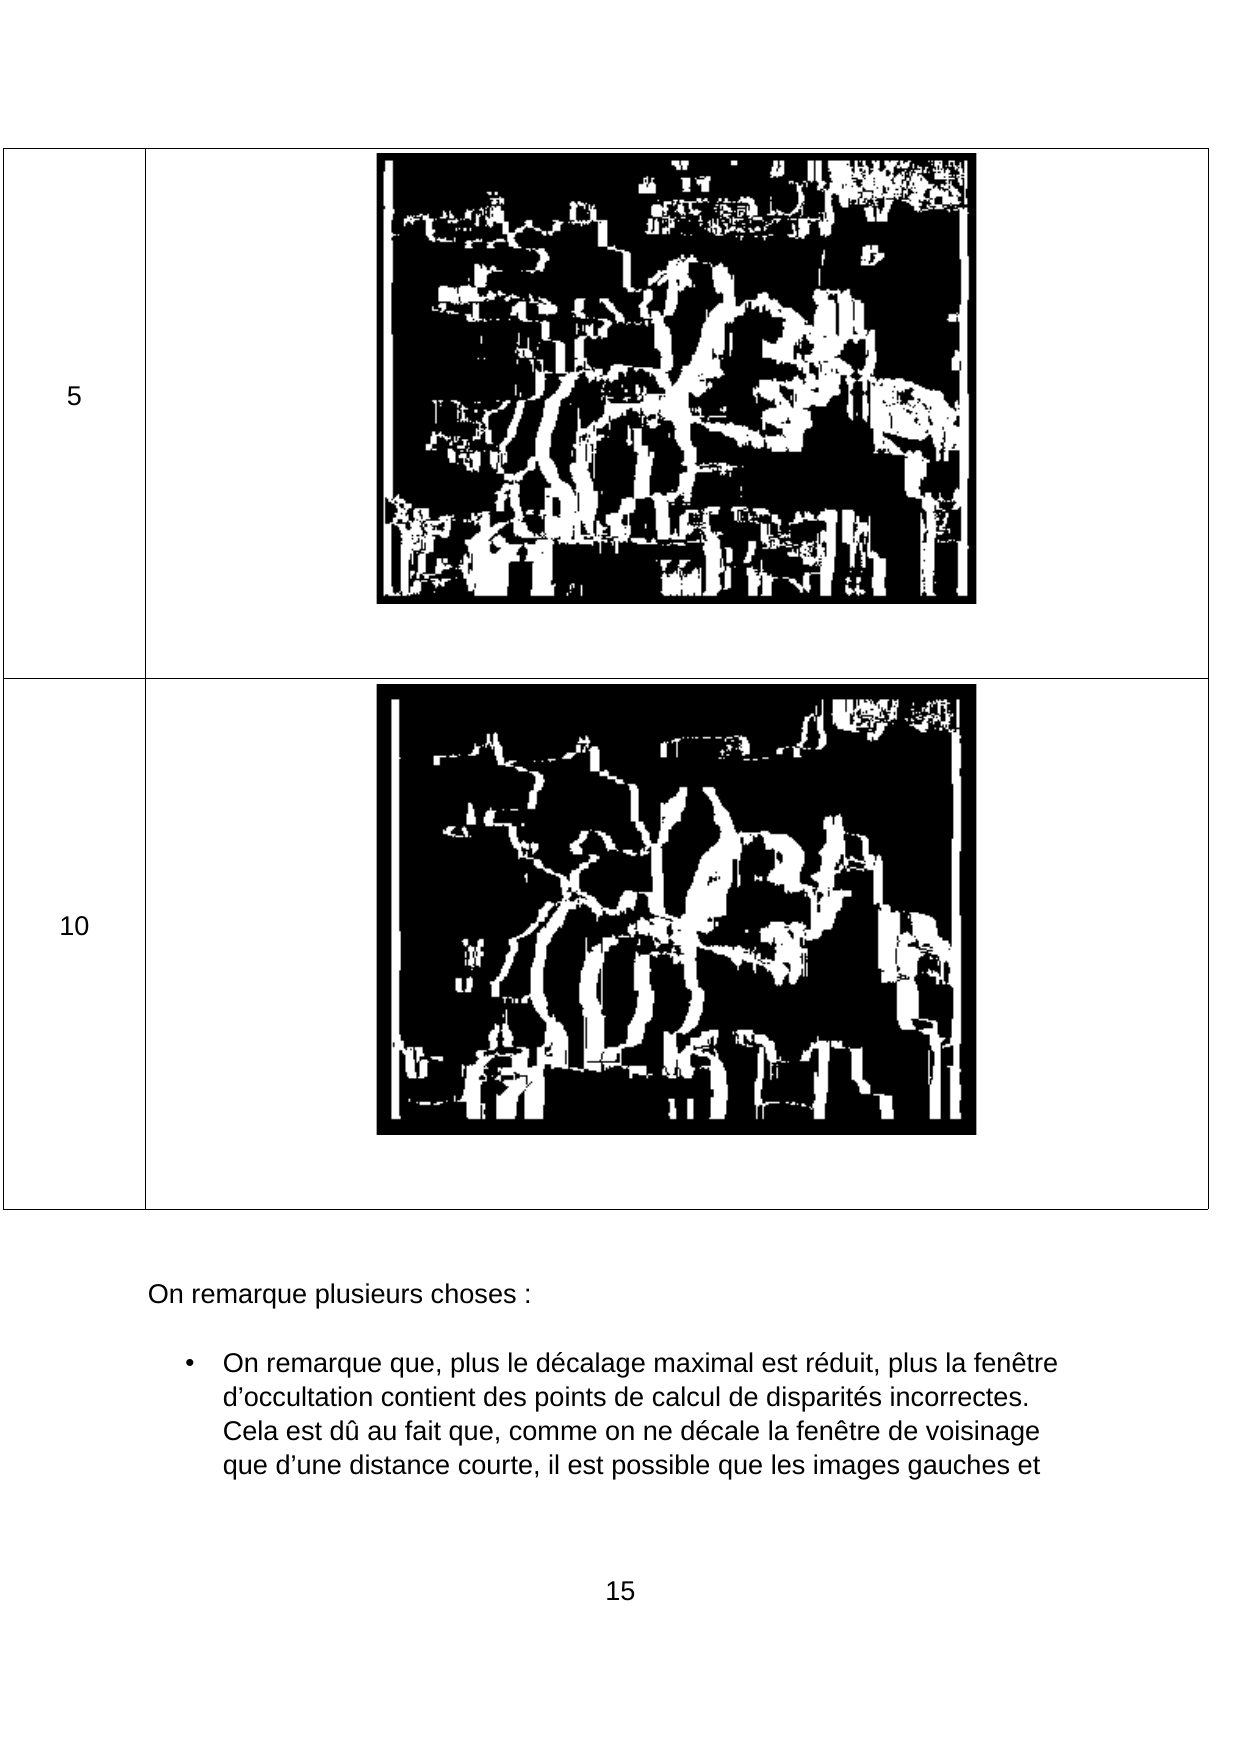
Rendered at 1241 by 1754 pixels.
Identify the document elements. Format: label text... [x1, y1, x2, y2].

table_cell 10 [4, 679, 145, 1209]
text On remarque plusieurs choses : [148, 1278, 1093, 1309]
picture [376, 153, 977, 604]
table_cell [146, 679, 1208, 1209]
list On remarque que, plus le décalage maximal est réduit, plus la fenêtre d’occultation contient des points de calcul de disparités incorrectes. Cela est dû au fait que, comme on ne décale la fenêtre de voisinage que d’une distance courte, il est possible que les images gauches et [185, 1347, 1093, 1480]
table_cell [146, 149, 1208, 678]
table_cell 5 [4, 149, 145, 678]
picture [376, 684, 977, 1135]
